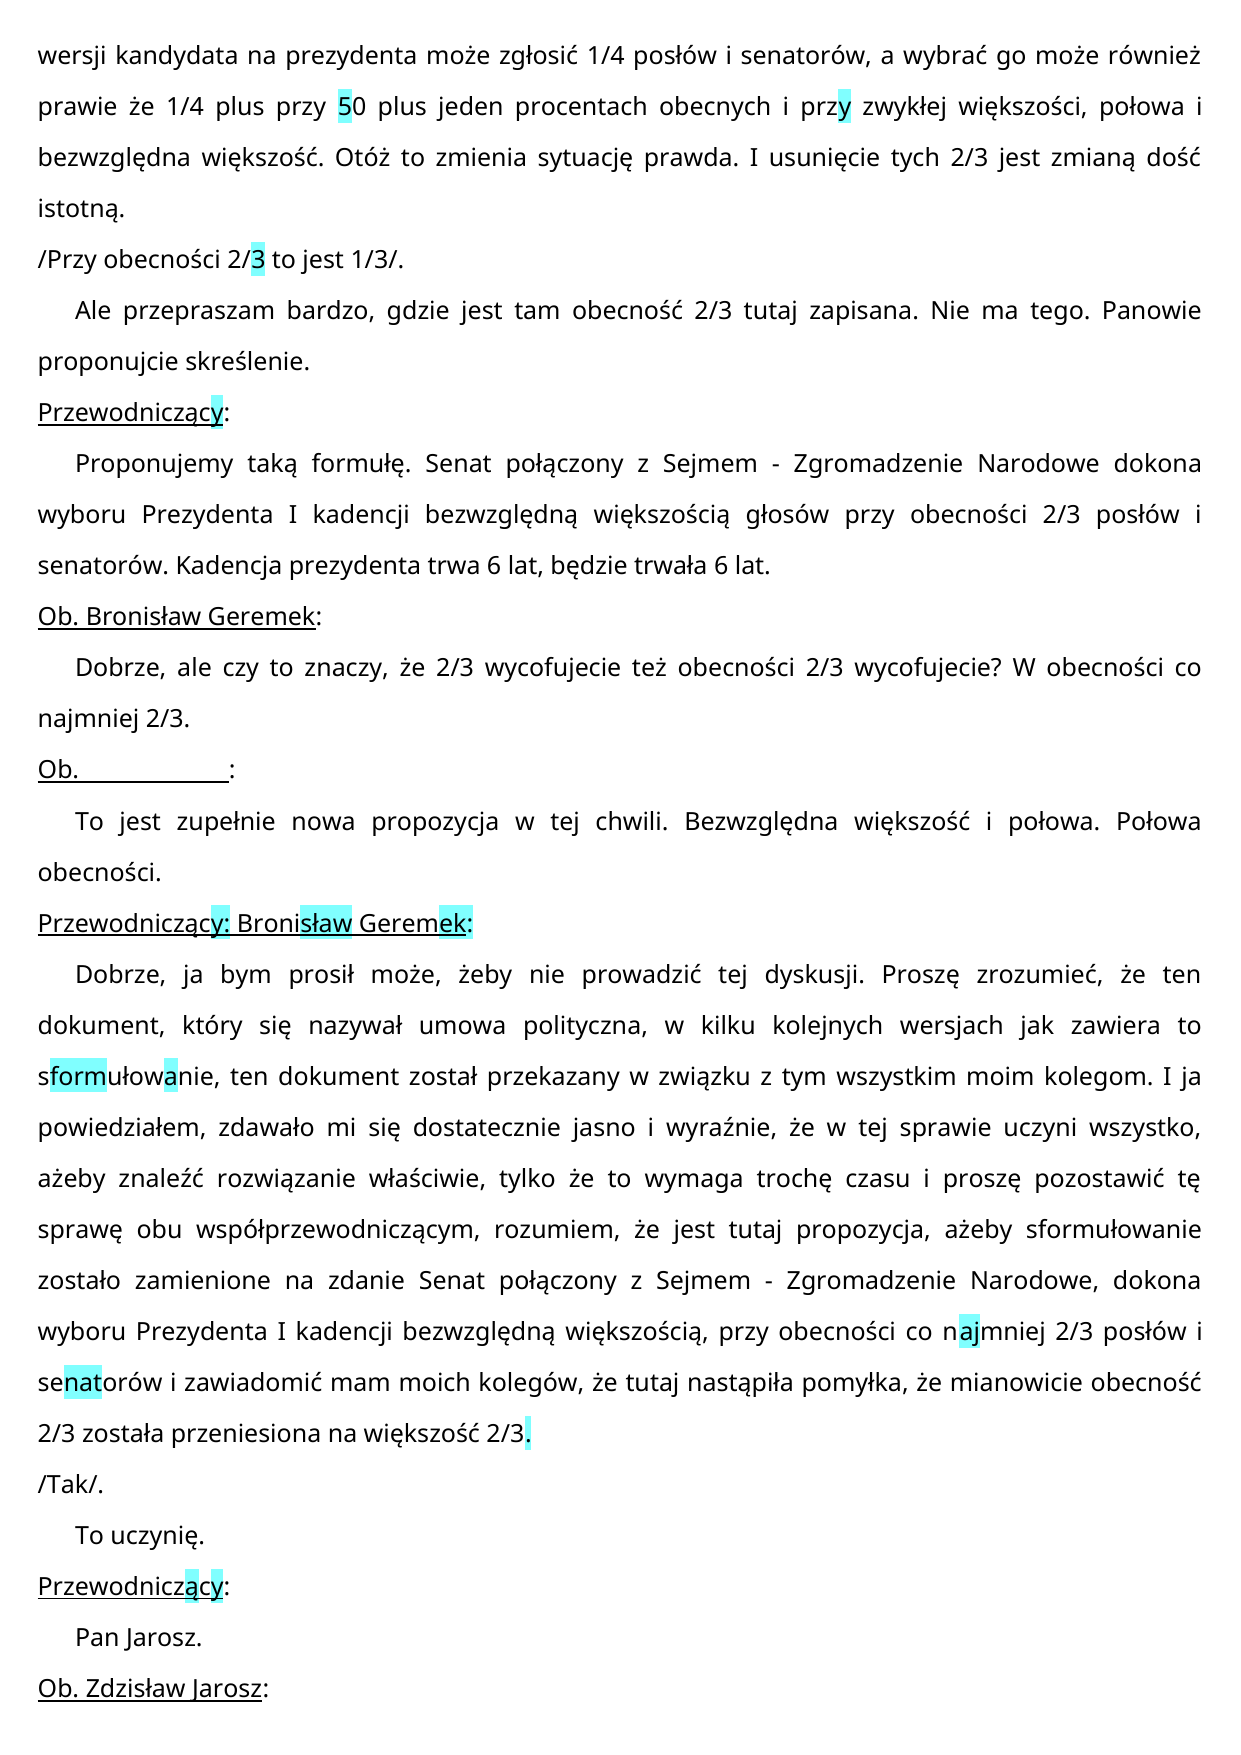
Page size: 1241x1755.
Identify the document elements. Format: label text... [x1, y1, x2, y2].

text Pan Jarosz. [37, 1620, 1203, 1654]
text wersji kandydata na prezydenta może zgłosić 1/4 posłów i senatorów, a wybrać go może również prawie że 1/4 plus przy 50 plus jeden procentach obecnych i przy zwykłej większości, połowa i bezwzględna większość. Otóż to zmienia sytuację prawda. I usunięcie tych 2/3 jest zmianą dość istotną. [37, 37, 1203, 225]
text Ale przepraszam bardzo, gdzie jest tam obecność 2/3 tutaj zapisana. Nie ma tego. Panowie proponujcie skreślenie. [37, 293, 1203, 378]
text To uczynię. [37, 1518, 1203, 1552]
text Dobrze, ale czy to znaczy, że 2/3 wycofujecie też obecności 2/3 wycofujecie? W obecności co najmniej 2/3. [37, 650, 1203, 735]
text /Tak/. [37, 1467, 1203, 1501]
text Ob. : [37, 752, 1203, 786]
text /Przy obecności 2/3 to jest 1/3/. [37, 242, 1203, 276]
text Ob. Bronisław Geremek: [37, 599, 1203, 633]
text Ob. Zdzisław Jarosz: [37, 1671, 1203, 1705]
text Przewodniczący: [37, 1569, 1203, 1603]
text To jest zupełnie nowa propozycja w tej chwili. Bezwzględna większość i połowa. Połowa obecności. [37, 803, 1203, 888]
text Proponujemy taką formułę. Senat połączony z Sejmem - Zgromadzenie Narodowe dokona wyboru Prezydenta I kadencji bezwzględną większością głosów przy obecności 2/3 posłów i senatorów. Kadencja prezydenta trwa 6 lat, będzie trwała 6 lat. [37, 446, 1203, 582]
text Przewodniczący: Bronisław Geremek: [37, 905, 1203, 939]
text Przewodniczący: [37, 395, 1203, 429]
text Dobrze, ja bym prosił może, żeby nie prowadzić tej dyskusji. Proszę zrozumieć, że ten dokument, który się nazywał umowa polityczna, w kilku kolejnych wersjach jak zawiera to sformułowanie, ten dokument został przekazany w związku z tym wszystkim moim kolegom. I ja powiedziałem, zdawało mi się dostatecznie jasno i wyraźnie, że w tej sprawie uczyni wszystko, ażeby znaleźć rozwiązanie właściwie, tylko że to wymaga trochę czasu i proszę pozostawić tę sprawę obu współprzewodniczącym, rozumiem, że jest tutaj propozycja, ażeby sformułowanie zostało zamienione na zdanie Senat połączony z Sejmem - Zgromadzenie Narodowe, dokona wyboru Prezydenta I kadencji bezwzględną większością, przy obecności co najmniej 2/3 posłów i senatorów i zawiadomić mam moich kolegów, że tutaj nastąpiła pomyłka, że mianowicie obecność 2/3 została przeniesiona na większość 2/3. [37, 956, 1203, 1450]
